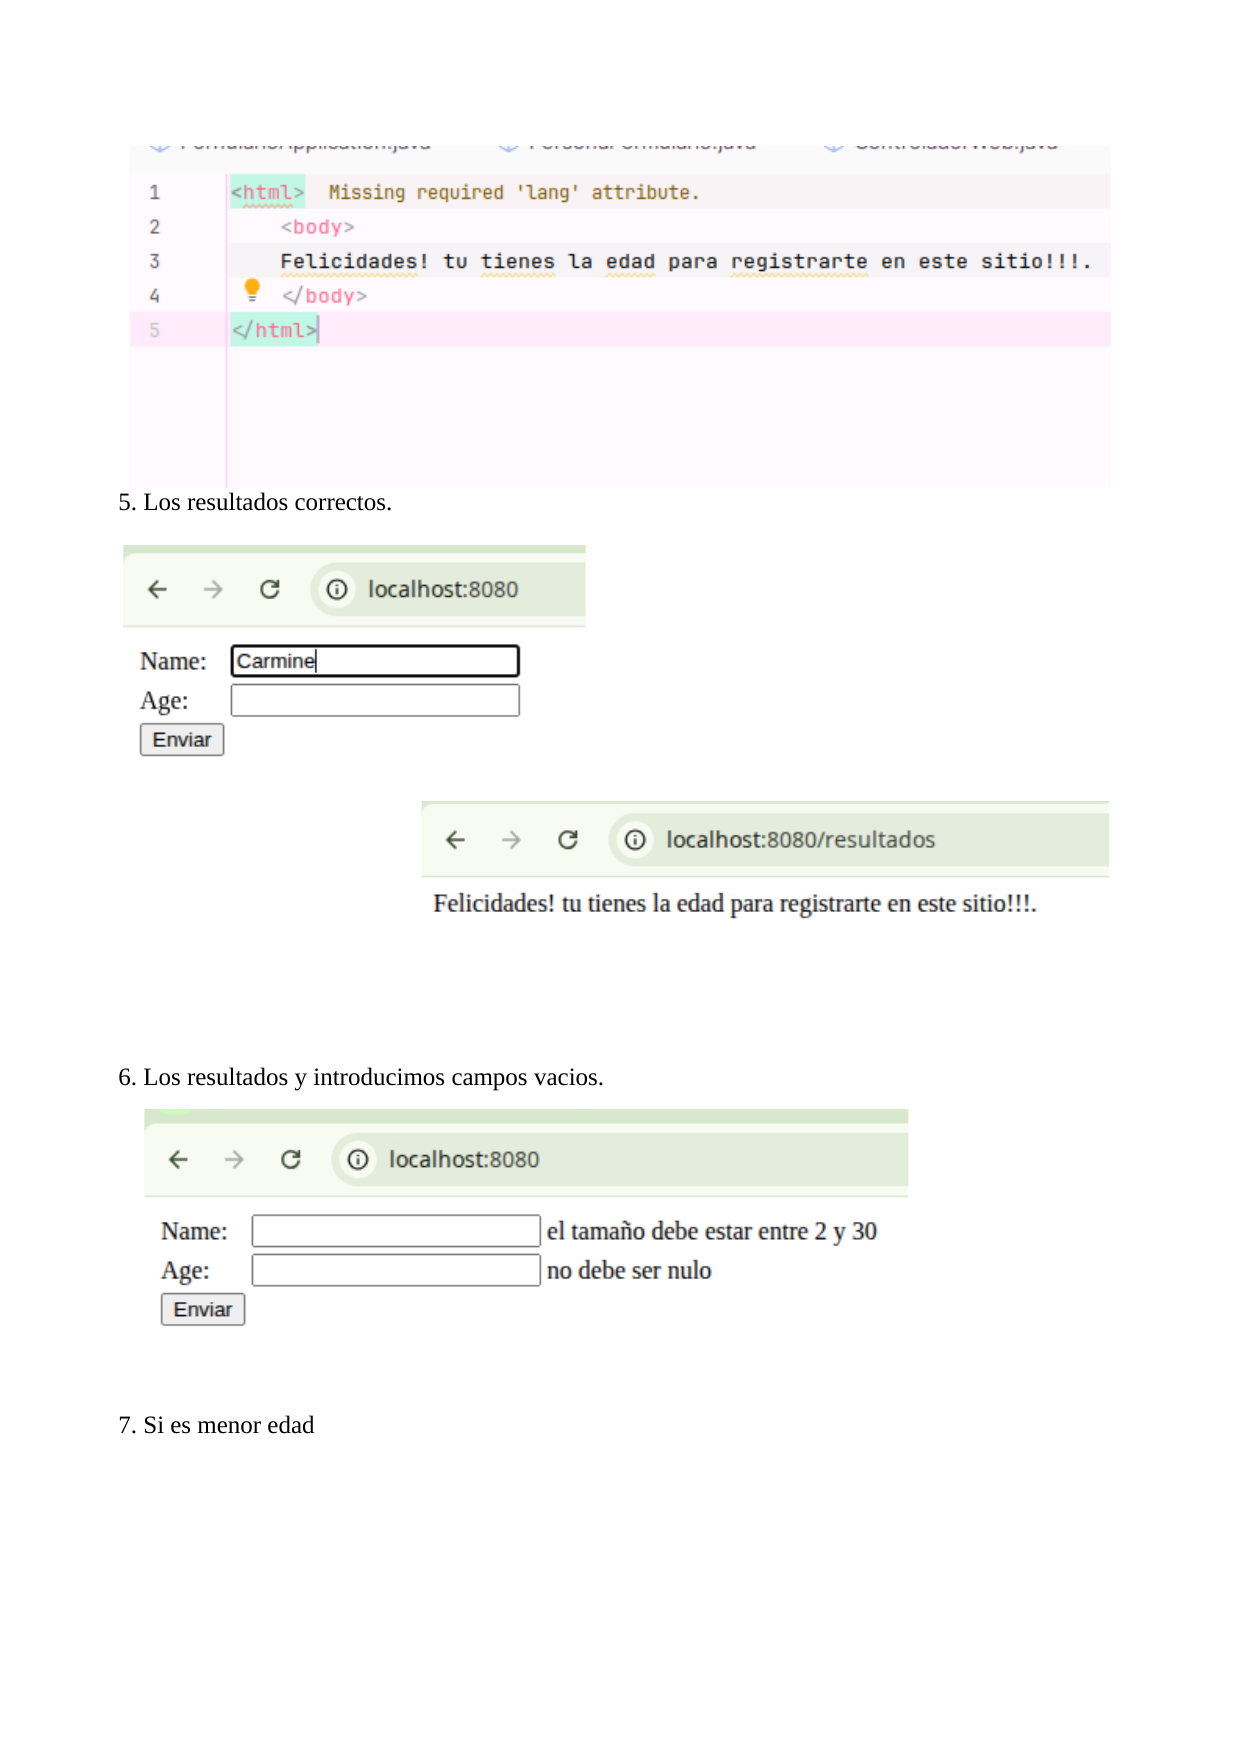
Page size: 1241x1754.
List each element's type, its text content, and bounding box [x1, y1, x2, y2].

picture [123, 545, 1110, 1048]
text 6. Los resultados y introducimos campos vacios. 7. Si es menor edad [118, 545, 1122, 1582]
text 5. Los resultados correctos. [118, 147, 1122, 516]
picture [144, 1109, 909, 1381]
picture [129, 146, 1111, 488]
